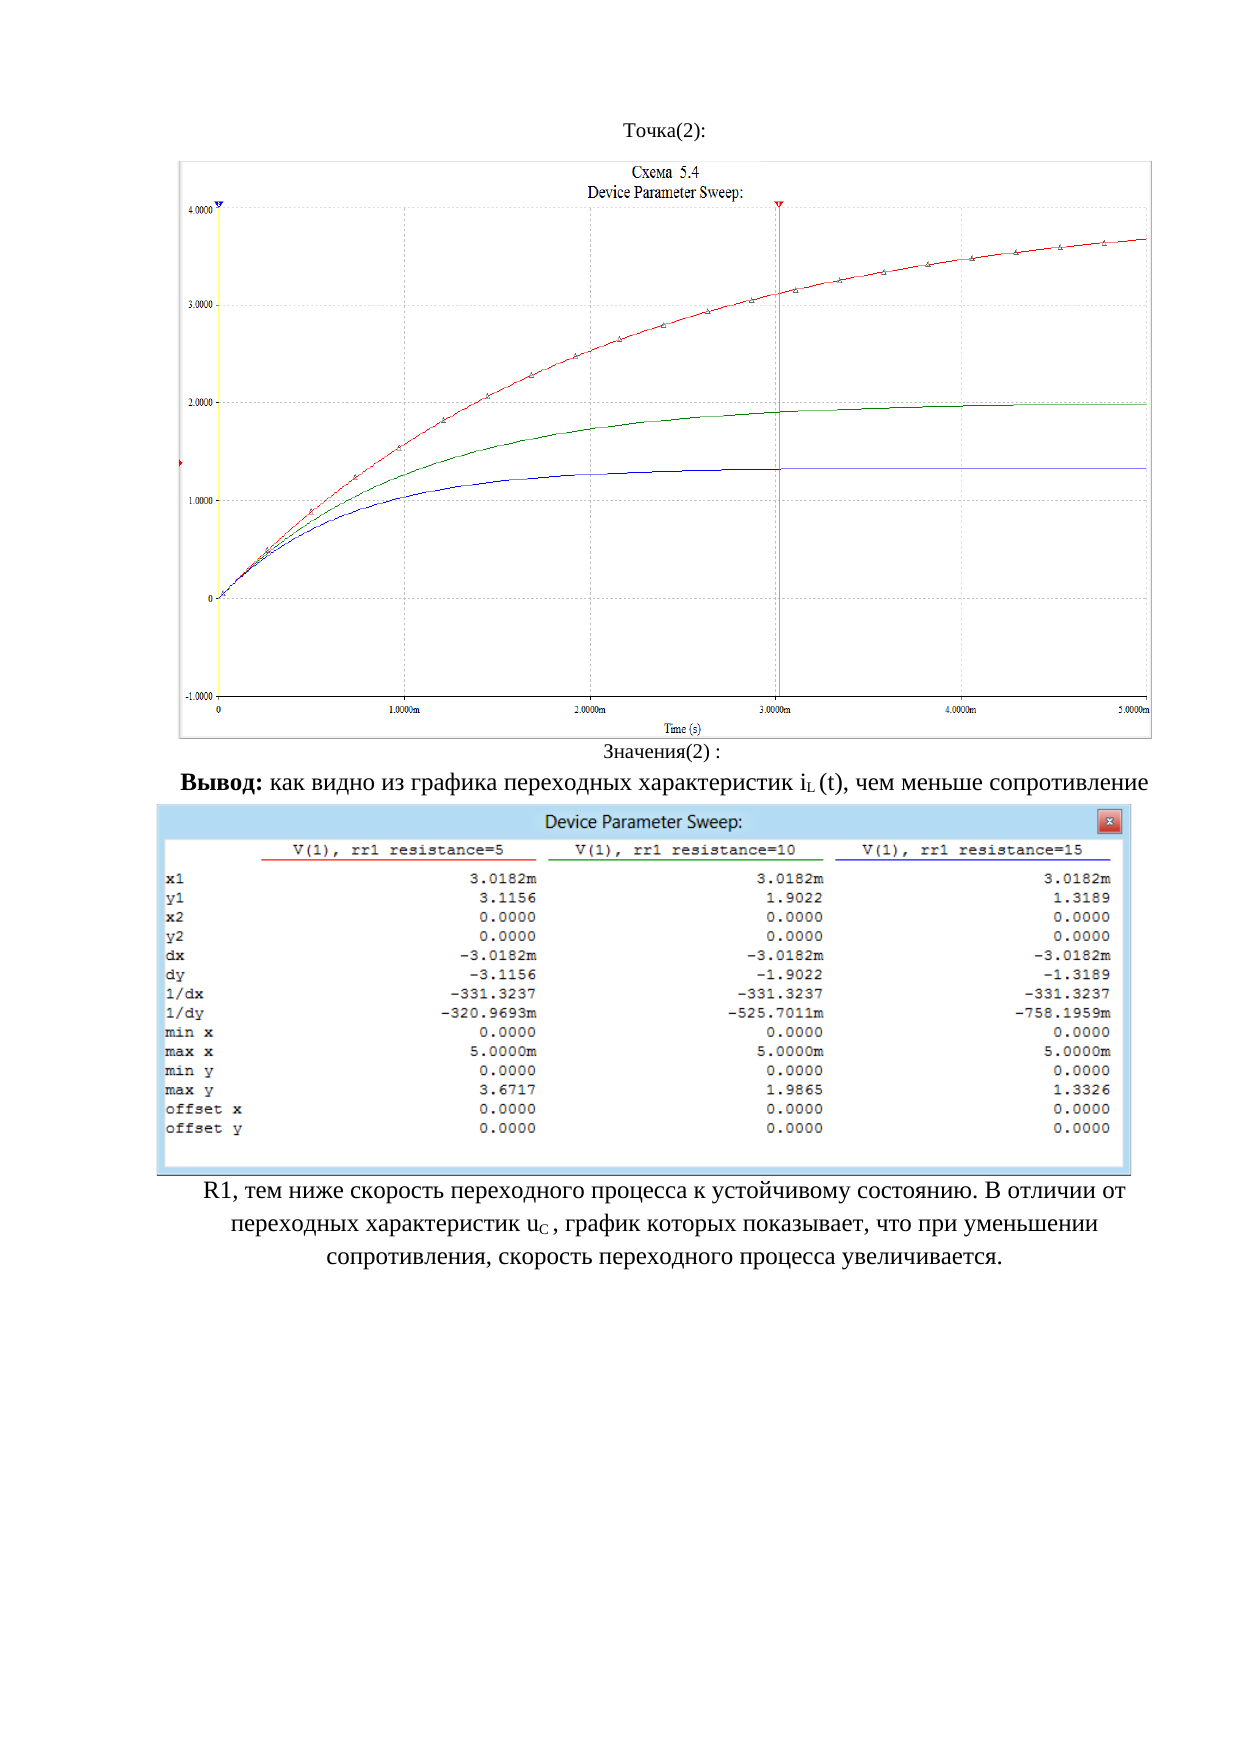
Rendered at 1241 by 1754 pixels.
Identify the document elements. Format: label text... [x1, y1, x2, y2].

picture [156, 804, 1132, 1176]
text Точка(2): [177, 118, 1152, 161]
text Значения(2) : Вывод: как видно из графика переходных характеристик iL (t), чем меньше сопротивление R1, тем ниже скорость переходного процесса к устойчивому состоянию. В отличии от переходных характеристик uC , график которых показывает, что при уменьшении сопротивления, скорость переходного процесса увеличивается. [177, 739, 1152, 1298]
